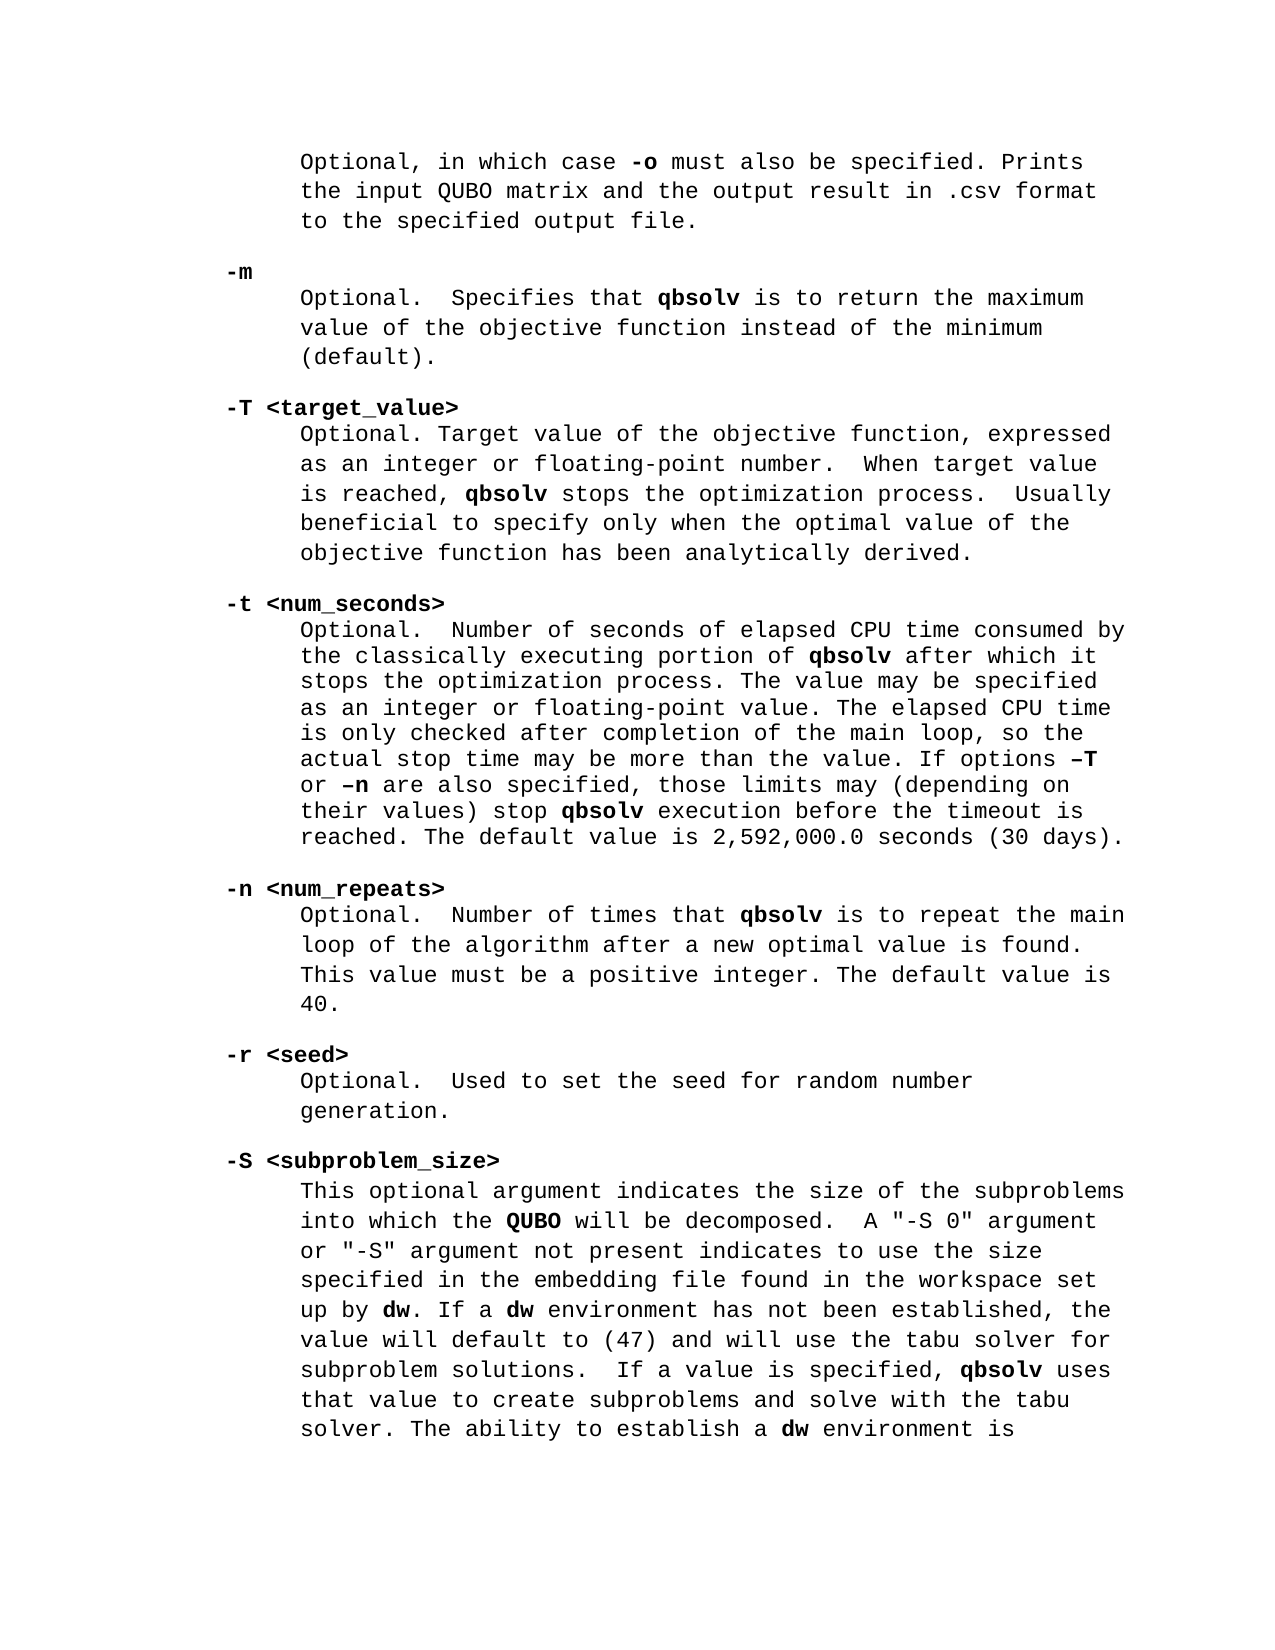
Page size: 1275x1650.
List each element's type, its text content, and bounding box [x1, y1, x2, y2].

text Optional, in which case -o must also be specified. Prints the input QUBO matrix and the output result in .csv format to the specified output file. [300, 150, 1125, 236]
text -S <subproblem_size> [225, 1150, 1125, 1176]
text Optional. Target value of the objective function, expressed as an integer or floating-point number. When target value is reached, qbsolv stops the optimization process. Usually beneficial to specify only when the optimal value of the objective function has been analytically derived. [300, 422, 1125, 567]
text -n <num_repeats> [225, 877, 1125, 903]
text -m [225, 260, 1125, 286]
text Optional. Specifies that qbsolv is to return the maximum value of the objective function instead of the minimum (default). [300, 286, 1125, 372]
text -r <seed> [225, 1043, 1125, 1069]
text Optional. Number of times that qbsolv is to repeat the main loop of the algorithm after a new optimal value is found. This value must be a positive integer. The default value is 40. [300, 903, 1125, 1019]
text -T <target_value> [225, 396, 1125, 422]
text Optional. Number of seconds of elapsed CPU time consumed by the classically executing portion of qbsolv after which it stops the optimization process. The value may be specified as an integer or floating-point value. The elapsed CPU time is only checked after completion of the main loop, so the actual stop time may be more than the value. If options –T or –n are also specified, those limits may (depending on their values) stop qbsolv execution before the timeout is reached. The default value is 2,592,000.0 seconds (30 days). [300, 618, 1125, 851]
text This optional argument indicates the size of the subproblems into which the QUBO will be decomposed. A "-S 0" argument or "-S" argument not present indicates to use the size specified in the embedding file found in the workspace set up by dw. If a dw environment has not been established, the value will default to (47) and will use the tabu solver for subproblem solutions. If a value is specified, qbsolv uses that value to create subproblems and solve with the tabu solver. The ability to establish a dw environment is [300, 1179, 1125, 1444]
text Optional. Used to set the seed for random number generation. [300, 1069, 1125, 1125]
text -t <num_seconds> [225, 592, 1125, 618]
